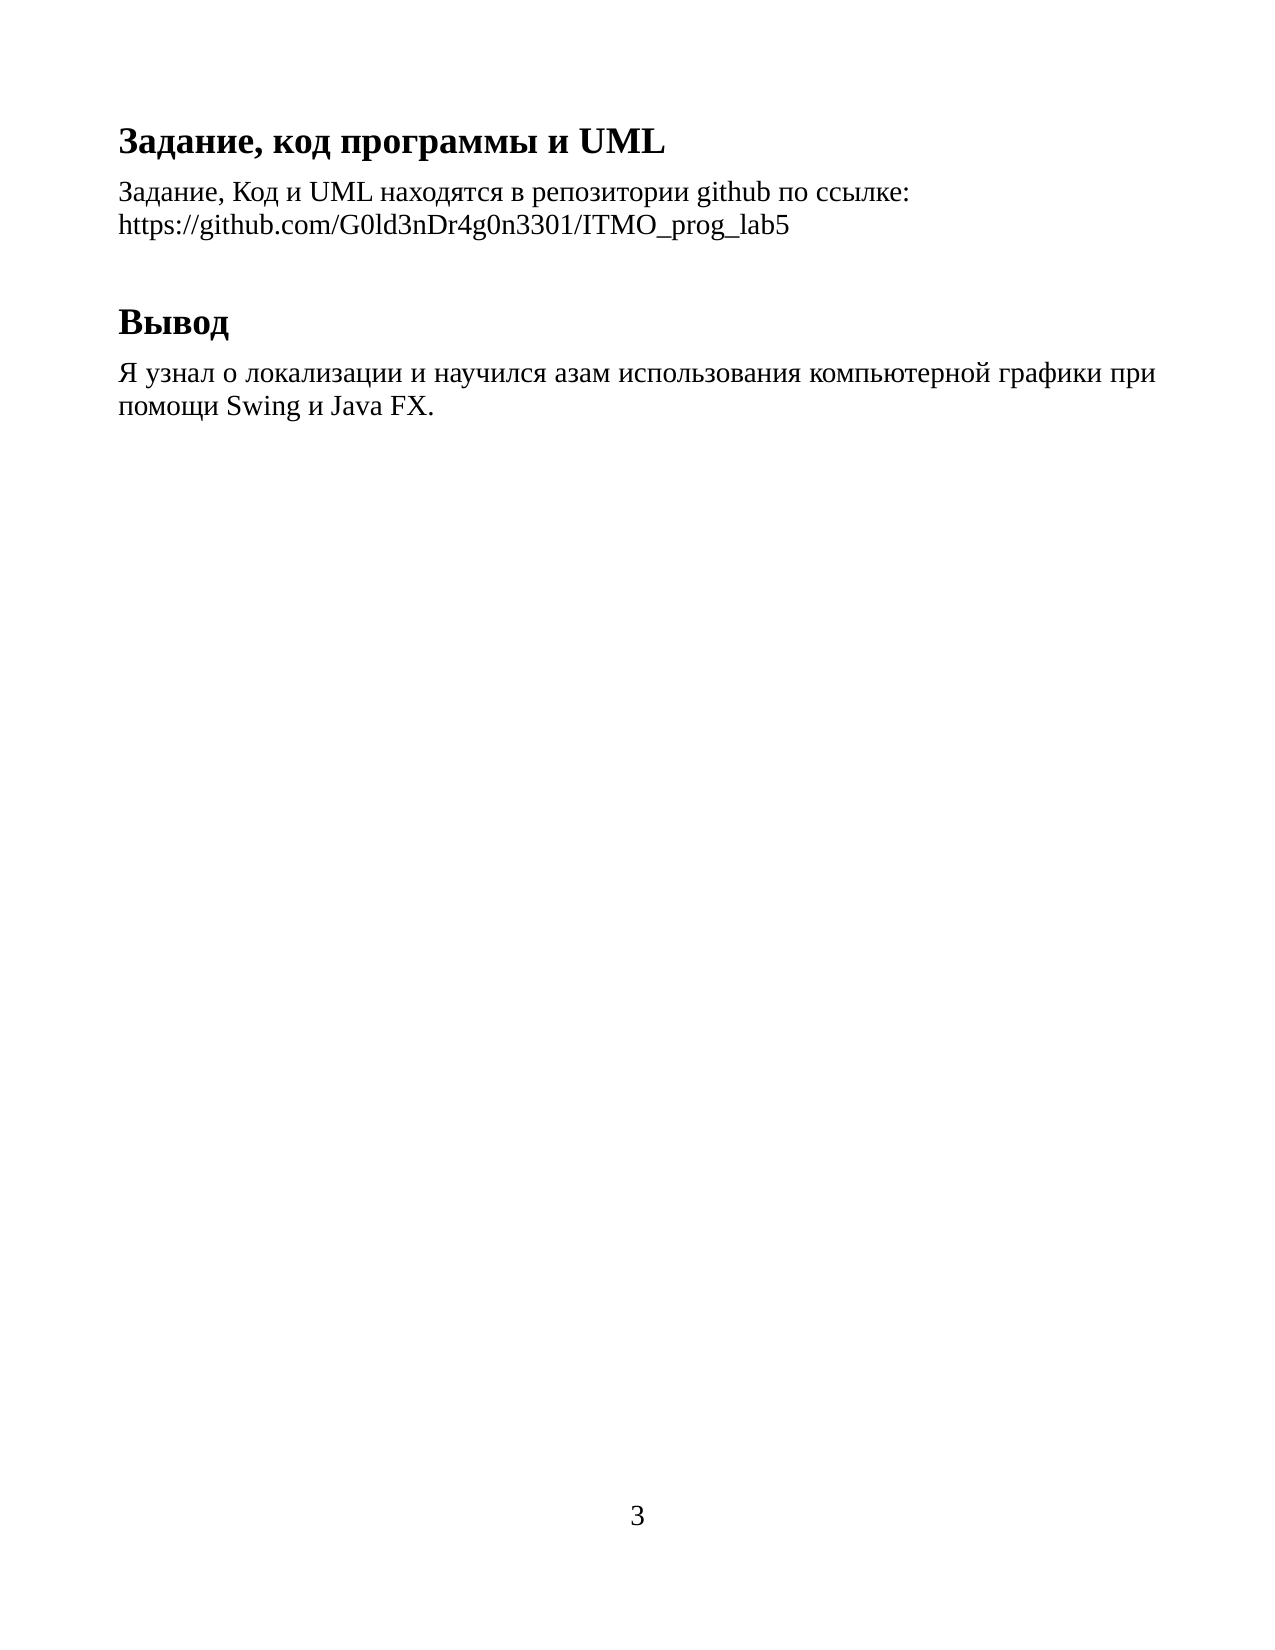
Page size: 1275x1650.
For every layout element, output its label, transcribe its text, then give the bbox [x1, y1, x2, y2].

text https://github.com/G0ld3nDr4g0n3301/ITMO_prog_lab5 [118, 207, 1157, 241]
text Я узнал о локализации и научился азам использования компьютерной графики при помощи Swing и Java FX. [118, 355, 1157, 422]
subtitle Вывод [118, 299, 1157, 342]
text Задание, Код и UML находятся в репозитории github по ссылке: [118, 174, 1157, 207]
subtitle Задание, код программы и UML [118, 118, 1157, 161]
